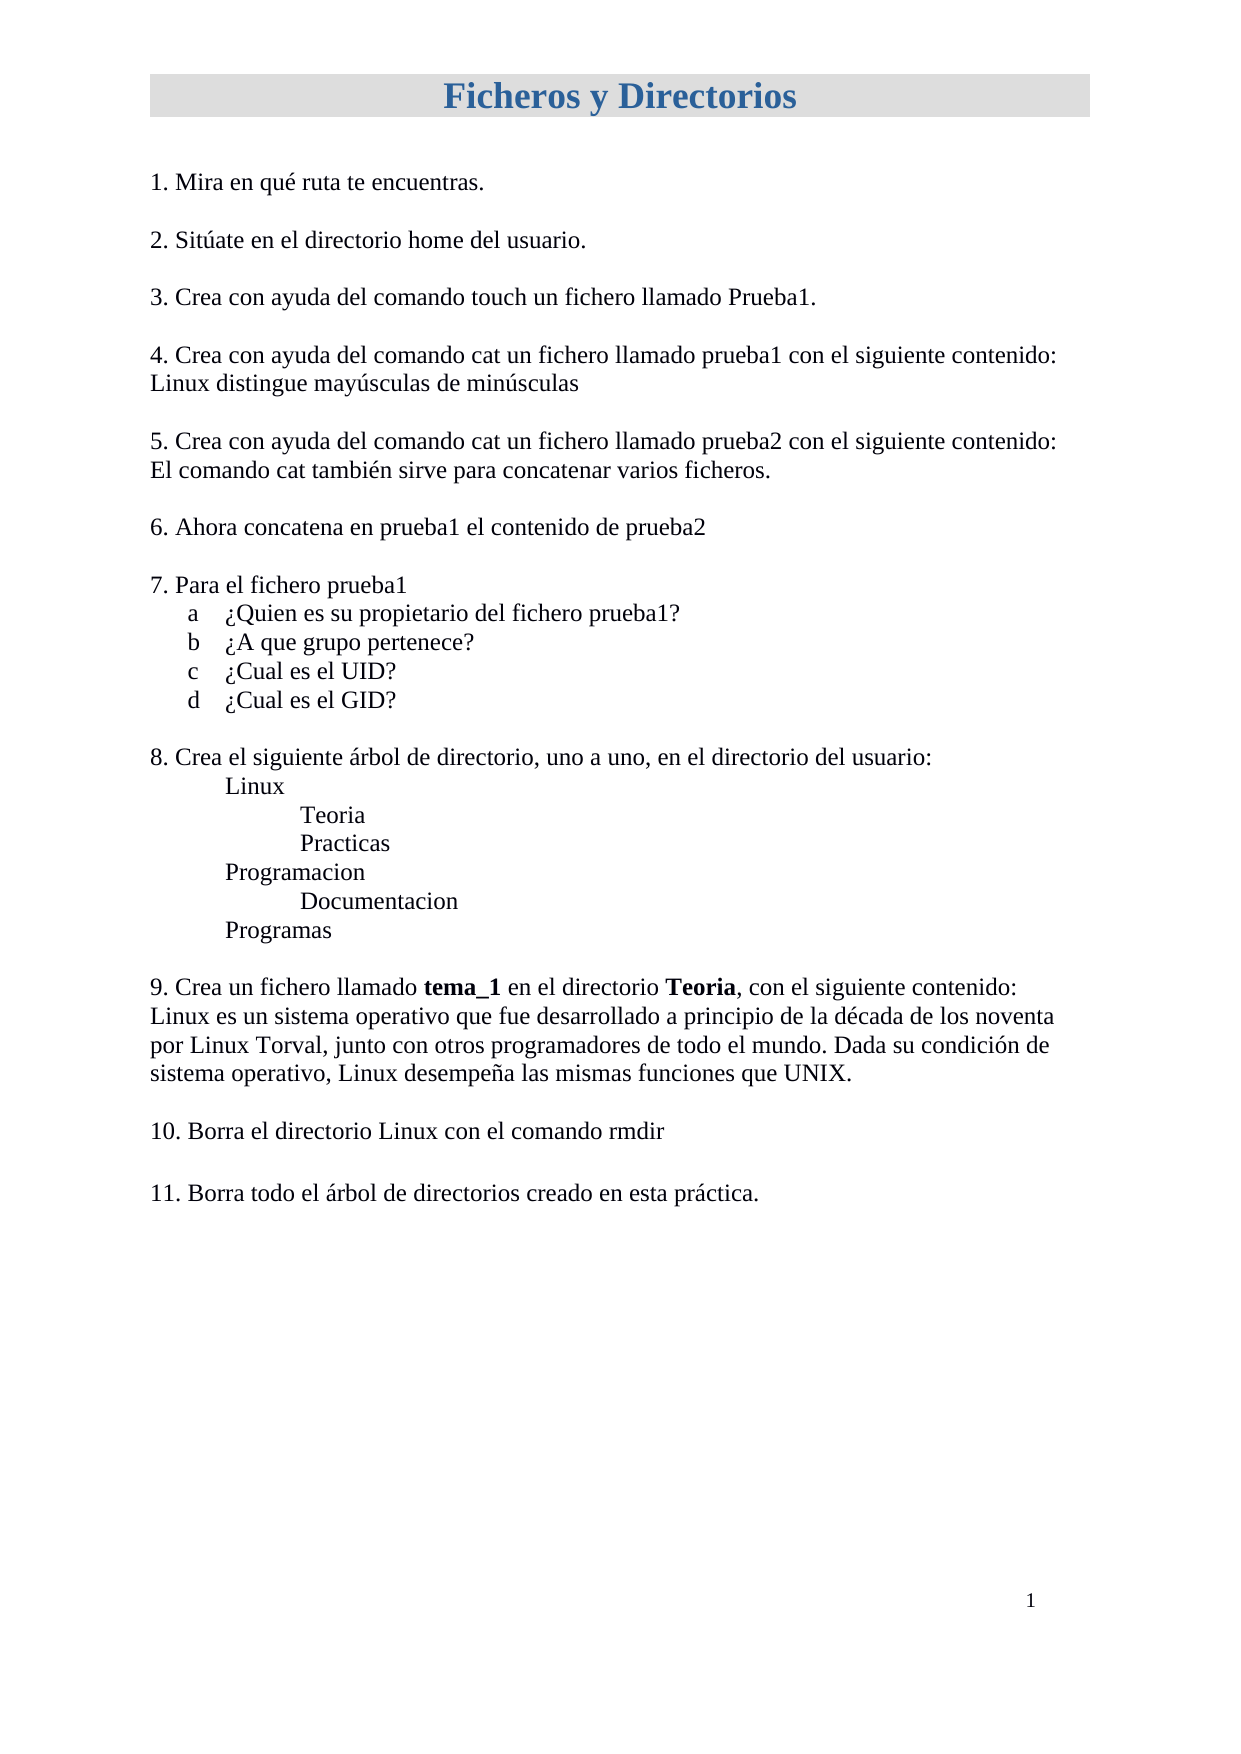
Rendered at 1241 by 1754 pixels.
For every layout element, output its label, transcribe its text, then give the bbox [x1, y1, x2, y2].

text Teoria [150, 800, 1090, 828]
text 11. Borra todo el árbol de directorios creado en esta práctica. [150, 1178, 1090, 1207]
text Linux [150, 771, 1090, 800]
text Practicas [150, 828, 1090, 857]
list ¿Cual es el UID? [187, 656, 1090, 685]
text Programas [150, 915, 1090, 943]
text 5. Crea con ayuda del comando cat un fichero llamado prueba2 con el siguiente contenido: [150, 426, 1090, 455]
text 3. Crea con ayuda del comando touch un fichero llamado Prueba1. [150, 282, 1090, 311]
text Ficheros y Directorios [150, 74, 1090, 117]
text Programacion [150, 857, 1090, 886]
text Documentacion [150, 886, 1090, 915]
list ¿A que grupo pertenece? [187, 627, 1090, 656]
text Linux es un sistema operativo que fue desarrollado a principio de la década de los noventa por Linux Torval, junto con otros programadores de todo el mundo. Dada su condición de sistema operativo, Linux desempeña las mismas funciones que UNIX. [150, 1001, 1090, 1087]
text 7. Para el fichero prueba1 [150, 570, 1090, 598]
text 2. Sitúate en el directorio home del usuario. [150, 225, 1090, 253]
text 4. Crea con ayuda del comando cat un fichero llamado prueba1 con el siguiente contenido: [150, 340, 1090, 368]
text 10. Borra el directorio Linux con el comando rmdir [150, 1116, 1090, 1145]
text 8. Crea el siguiente árbol de directorio, uno a uno, en el directorio del usuario: [150, 742, 1090, 771]
text El comando cat también sirve para concatenar varios ficheros. [150, 455, 1090, 483]
list ¿Cual es el GID? [187, 685, 1090, 713]
text 1. Mira en qué ruta te encuentras. [150, 167, 1090, 196]
text Linux distingue mayúsculas de minúsculas [150, 368, 1090, 397]
text 9. Crea un fichero llamado tema_1 en el directorio Teoria, con el siguiente contenido: [150, 972, 1090, 1001]
list ¿Quien es su propietario del fichero prueba1? [187, 598, 1090, 627]
text 6. Ahora concatena en prueba1 el contenido de prueba2 [150, 512, 1090, 541]
